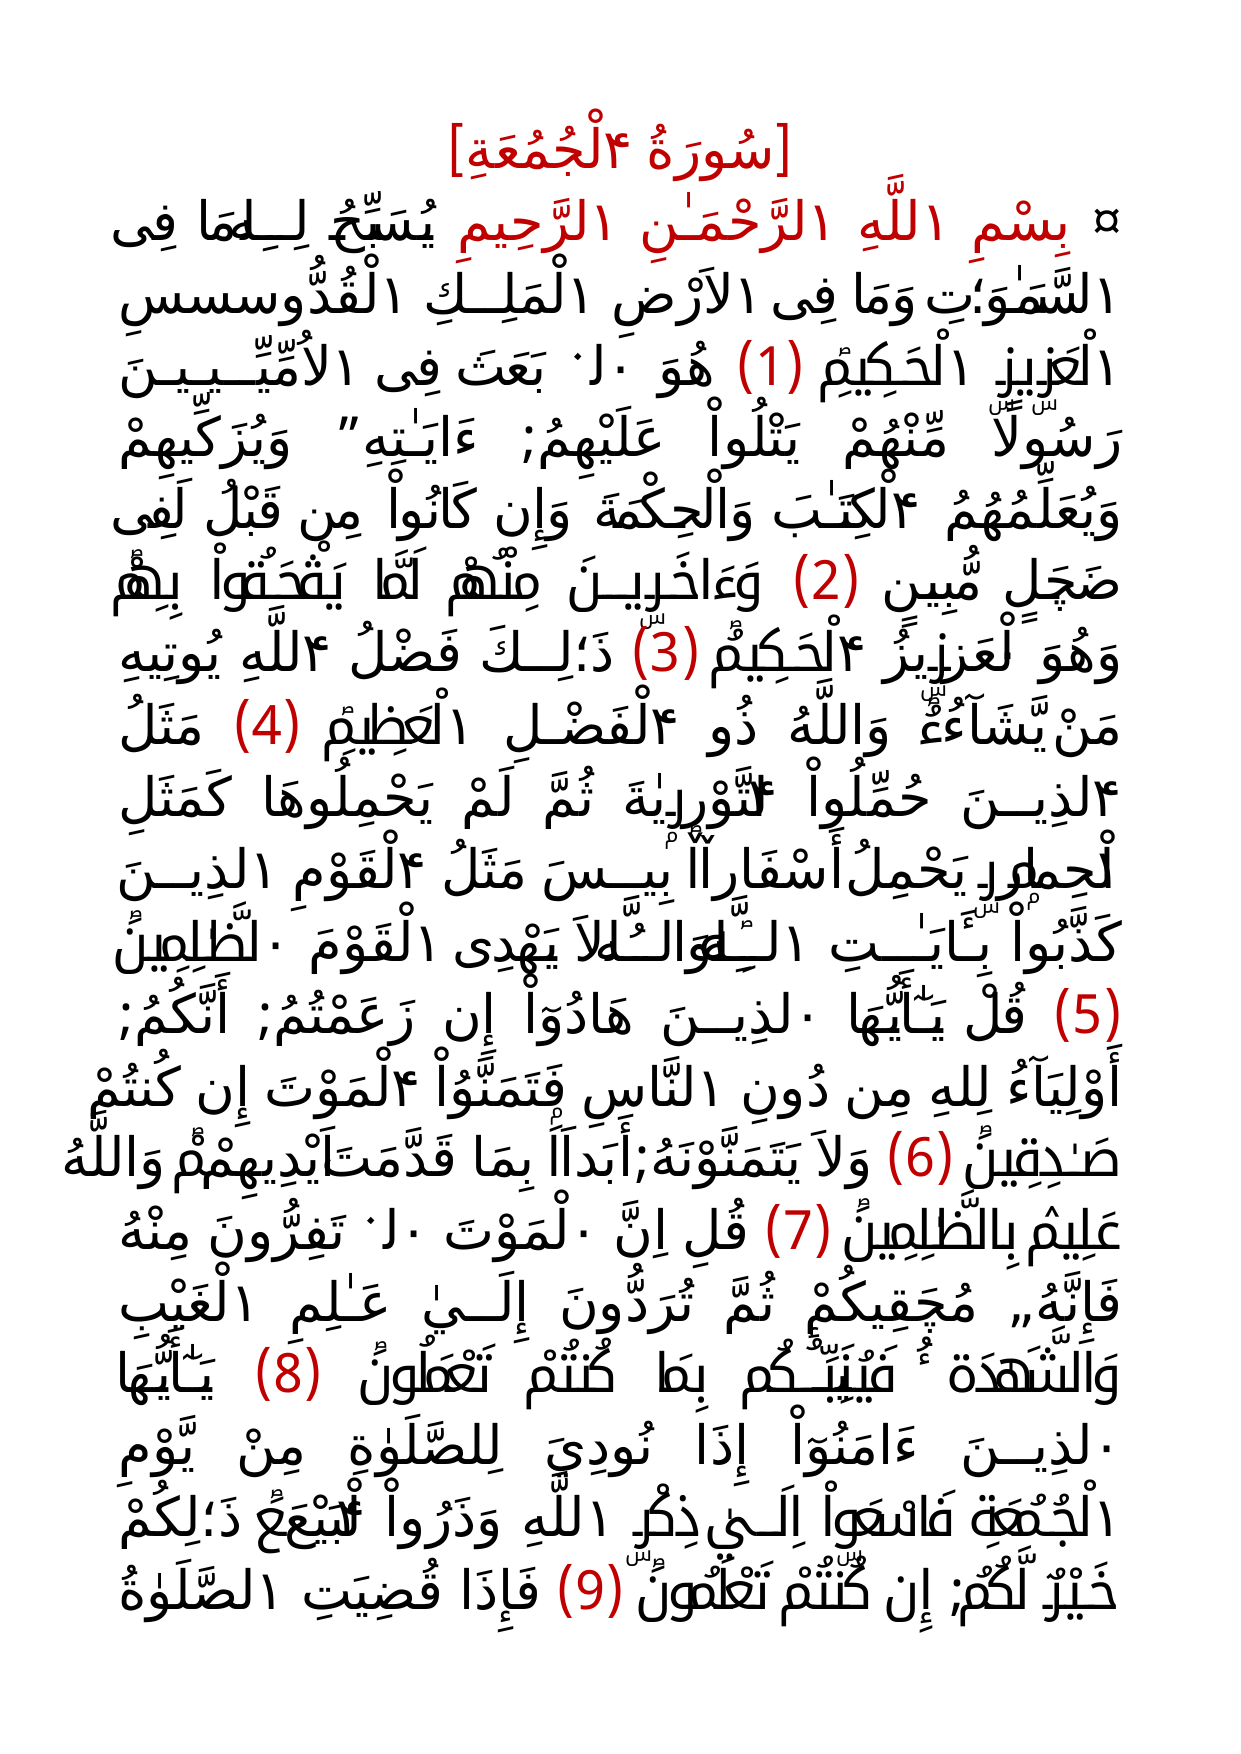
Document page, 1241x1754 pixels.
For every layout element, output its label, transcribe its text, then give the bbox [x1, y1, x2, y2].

subtitle [سُورَةُ ۴لْجُمُعَةِ] [118, 118, 1122, 191]
text ¤ بِسْمِ ۱للَّهِ ۱لرَّحْمَـٰنِ ۱لرَّحِيمِ يُسَبِّحُ لِلهِ مَا فِى ۱لسَّمَـٰوَ؛تِ وَمَا فِى ۱لاَرْضِ ۱لْمَلِــكِ ۱لْقُدُّوسسسِ ۱لْعَزۣيزۣ ۱لْحَكِيمِؐ (1) هُوَ ۰ﻟ﮲ بَعَثَ فِى ۱لاُمِّيِّــيـيـنَ رَسُولًا مِّنْهُمْ يَتْلُواْ عَلَيْهِمُ; ءَايَـٰتِهِ” وَيُزَكِّيهِمْ وَيُعَلِّمُهُمُ ۴لْكِتَـٰبَ وَالْحِكْمَةَ وَإِن كَانُواْ مِن قَبْلُ لَفِى ضَچَلٍ مُّبِينٍ (2) وَءَاخَرۣيــنَ مِنْهُمْ لَمَّا يَڤْحَقُواْ بِهِمْؐ وَهُوَ ۰لْعَزۣيزُ ۴لْحَكِيمُؐ (3) ذَ؛لِــكَ فَضْلُ ۴للَّهِ يُوتِيهِ مَنْ يَّشَآءُؐ وَاللَّهُ ذُو ۴لْفَضْـلِ ۱لْعَظِيمِؐ (4) مَثَلُ ۴لذِيــنَ حُمِّلُواْ ۴لتَّوْرۭيٰةَ ثُمَّ لَمْ يَحْمِلُوهَا كَمَثَلِ ۱لْحِمۭارۣ يَحْمِلُ أَسْفَاراٚؐ بِيــسَ مَثَلُ ۴لْقَوْمِ ۱لذِيــنَ كَذَّبُواْ بِـَٔايَـٰــتِ ۱للَّهِؐ وَاللَّهُ لاَ يَهْدِى ۱لْقَوْمَ ۰لظَّـٰلِمِينَؐ (5) قُلْ يَـٰٓأَيُّهَا ۰لذِيــنَ هَادُوٓاْ إِن زَعَمْتُمُ; أَنَّكُمُ; أَوْلِيَآءُ لِلهِ مِن دُونِ ۱لنَّاسِ فَتَمَنَّوُاْ ۴لْمَوْتَ إِن كُنتُمْ صَـٰدِقِينَؐ (6) وَلاَ يَتَمَنَّوْنَهُ; أَبَداَۢ بِمَا قَدَّمَتَ اَيْدِيهِمْؐ وَاللَّهُ عَلِيمٛ بِالظَّـٰلِمِينَؐ (7) قُلِ اِنَّ ۰لْمَوْتَ ۰ﻟ﮲ تَفِرُّونَ مِنْهُ فَإِنَّهُ„ مُچَقِيكُمْ ثُمَّ تُرَدُّونَ إِلَــيٰ عَـٰلِمِ ۱لْغَيْبِ وَالشَّهَـٰدَةِ فَيُنَبِّـﻴُٔـكُم بِمَا كُنتُمْ تَعْمَلُونَؐ (8) يَـٰٓأَيُّهَا ۰لذِيــنَ ءَامَنُوٓاْ إِذَا نُودِيَ لِلصَّلَوٰةِ مِنْ يَّوْمِ ۱لْجُمُعَةِ فَاسْعَوۣاْ اِلَــيٰ ذِكْرۣ ۱للَّهِ وَذَرُواْ ۴لْبَيْعَؐ ذَ؛لِكُمْ خَيْرٌ لَّكُمُ; إِن كُنتُمْ تَعْلَمُونَؐ (9) فَإِذَا قُضِيَتِ ۱لصَّلَوٰةُ فَانتَشِرُواْ فِى ۱لاَرْضِ وَابْتَغُواْ مِن فَضْـلِ ۱للَّهِ وَاذْكُرُواْ ۴للَّهَ كَثِيراً لَّعَلَّكُمْ تُفْڤِحُونَؐ (10) وَإِذَا رَأَوْاْ تِجَـٰرَةٗ اَوْ لَهْواٗ 'نفَضُّوٓاْ إِلَيْهَا وَتَرَكُوكَ قَآئِماًؐ قُــلْ مَا عِندَ ۰للَّهِ خَيْرٌ مِّــنَ ۰للَّهْوۣ وَمِــنَ ۰ڤتِّجَـٰرَةِؐ وَاللَّهُ خَيْرُ ۴لرَّ؛زۣقِينَ (11) [118, 191, 1122, 1631]
